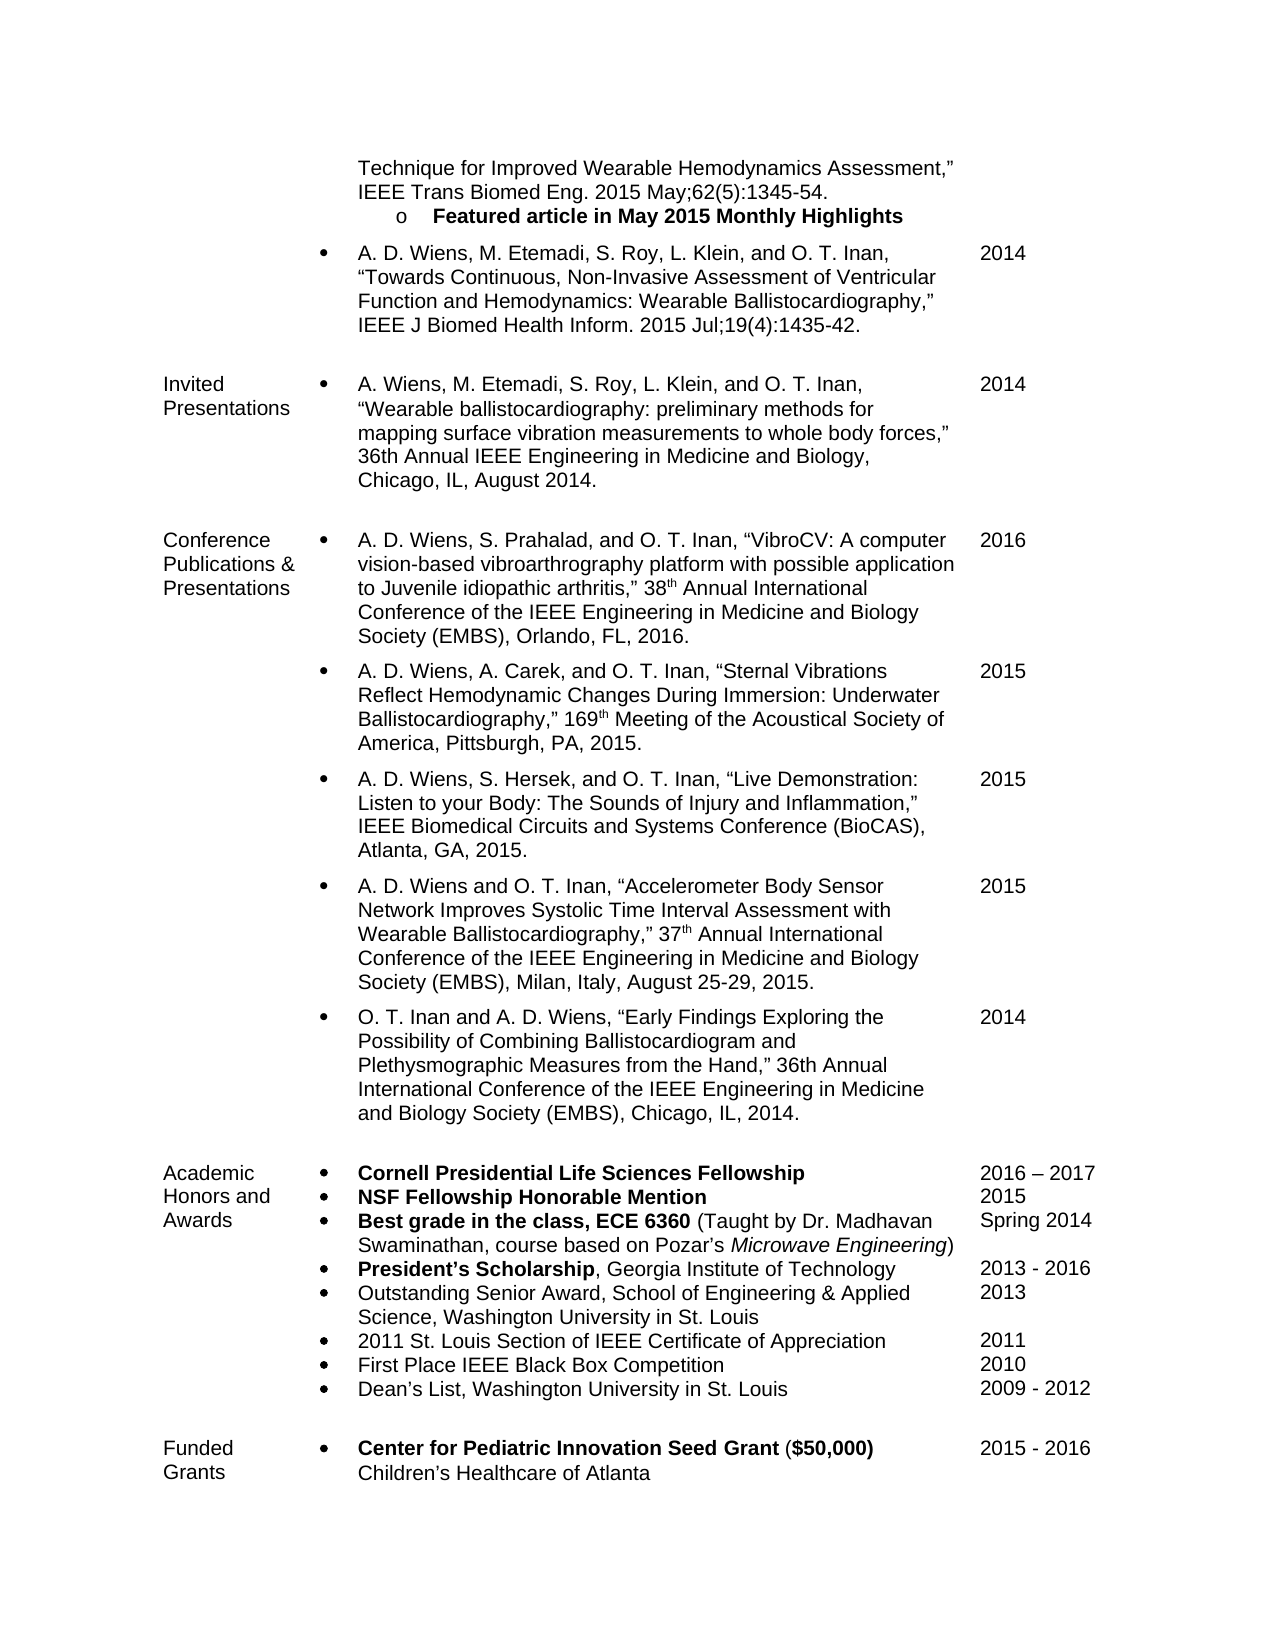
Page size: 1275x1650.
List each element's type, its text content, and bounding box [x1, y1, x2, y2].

table_cell Invited Presentations [150, 367, 307, 522]
table_cell A. D. Wiens, A. Carek, and O. T. Inan, “Sternal Vibrations Reflect Hemodynamic Changes During Immersion: Underwater Ballistocardiography,” 169th Meeting of the Acoustical Society of America, Pittsburgh, PA, 2015. [308, 653, 967, 761]
table_cell [150, 653, 307, 761]
table_cell Academic Honors and Awards [150, 1155, 307, 1431]
table_cell 2015 - 2016 [967, 1431, 1125, 1490]
table_cell [150, 150, 307, 235]
table_cell Center for Pediatric Innovation Seed Grant ($50,000) Children’s Healthcare of Atlanta Wrote the grant proposal which was funded. Collaborating with Dr. Sampath Prahalad, M.D., Associate Professor of Pediatrics and Director of Translational Research in Pediatric Rheumatology, Emory School of Medicine. Pilot study of joint sounds as biomarkers for juvenile inflammatory diseases. Currently designing battery-less wireless passive backscatter wearable microphone for children to wear. Currently designing contact-less joint angle measurement system using computer vision. Monthly all-hands team meetings. [308, 1431, 967, 1490]
table_cell 2016 – 2017 2015 Spring 2014 2013 - 2016 2013 2011 2010 2009 - 2012 [967, 1155, 1125, 1431]
table_cell 2015 [967, 761, 1125, 868]
table_cell A. D. Wiens and O. T. Inan, “Accelerometer Body Sensor Network Improves Systolic Time Interval Assessment with Wearable Ballistocardiography,” 37th Annual International Conference of the IEEE Engineering in Medicine and Biology Society (EMBS), Milan, Italy, August 25-29, 2015. [308, 868, 967, 999]
table_cell O. T. Inan and A. D. Wiens, “Early Findings Exploring the Possibility of Combining Ballistocardiogram and Plethysmographic Measures from the Hand,” 36th Annual International Conference of the IEEE Engineering in Medicine and Biology Society (EMBS), Chicago, IL, 2014. [308, 999, 967, 1155]
table_cell [150, 761, 307, 868]
table_cell 2014 [967, 235, 1125, 367]
table_cell A. D. Wiens, S. Hersek, and O. T. Inan, “Live Demonstration: Listen to your Body: The Sounds of Injury and Inflammation,” IEEE Biomedical Circuits and Systems Conference (BioCAS), Atlanta, GA, 2015. [308, 761, 967, 868]
table_cell Funded Grants [150, 1431, 307, 1490]
table_cell 2016 [967, 522, 1125, 653]
table_cell Cornell Presidential Life Sciences Fellowship NSF Fellowship Honorable Mention Best grade in the class, ECE 6360 (Taught by Dr. Madhavan Swaminathan, course based on Pozar’s Microwave Engineering) President’s Scholarship, Georgia Institute of Technology Outstanding Senior Award, School of Engineering & Applied Science, Washington University in St. Louis 2011 St. Louis Section of IEEE Certificate of Appreciation First Place IEEE Black Box Competition Dean’s List, Washington University in St. Louis [308, 1155, 967, 1431]
table_cell Conference Publications & Presentations [150, 522, 307, 653]
table_cell 2014 [967, 367, 1125, 522]
table_cell A. D. Wiens, M. Etemadi, S. Roy, L. Klein, and O. T. Inan, “Towards Continuous, Non-Invasive Assessment of Ventricular Function and Hemodynamics: Wearable Ballistocardiography,” IEEE J Biomed Health Inform. 2015 Jul;19(4):1435-42. [308, 235, 967, 367]
table_cell 2015 [967, 653, 1125, 761]
table_cell Technique for Improved Wearable Hemodynamics Assessment,” IEEE Trans Biomed Eng. 2015 May;62(5):1345-54. Featured article in May 2015 Monthly Highlights [308, 150, 967, 235]
table_cell [150, 868, 307, 999]
table_cell [150, 235, 307, 367]
table_cell [967, 150, 1125, 235]
table_cell 2014 [967, 999, 1125, 1155]
table_cell [150, 999, 307, 1155]
table_cell 2015 [967, 868, 1125, 999]
table_cell A. Wiens, M. Etemadi, S. Roy, L. Klein, and O. T. Inan, “Wearable ballistocardiography: preliminary methods for mapping surface vibration measurements to whole body forces,” 36th Annual IEEE Engineering in Medicine and Biology, Chicago, IL, August 2014. [308, 367, 967, 522]
table_cell A. D. Wiens, S. Prahalad, and O. T. Inan, “VibroCV: A computer vision-based vibroarthrography platform with possible application to Juvenile idiopathic arthritis,” 38th Annual International Conference of the IEEE Engineering in Medicine and Biology Society (EMBS), Orlando, FL, 2016. [308, 522, 967, 653]
